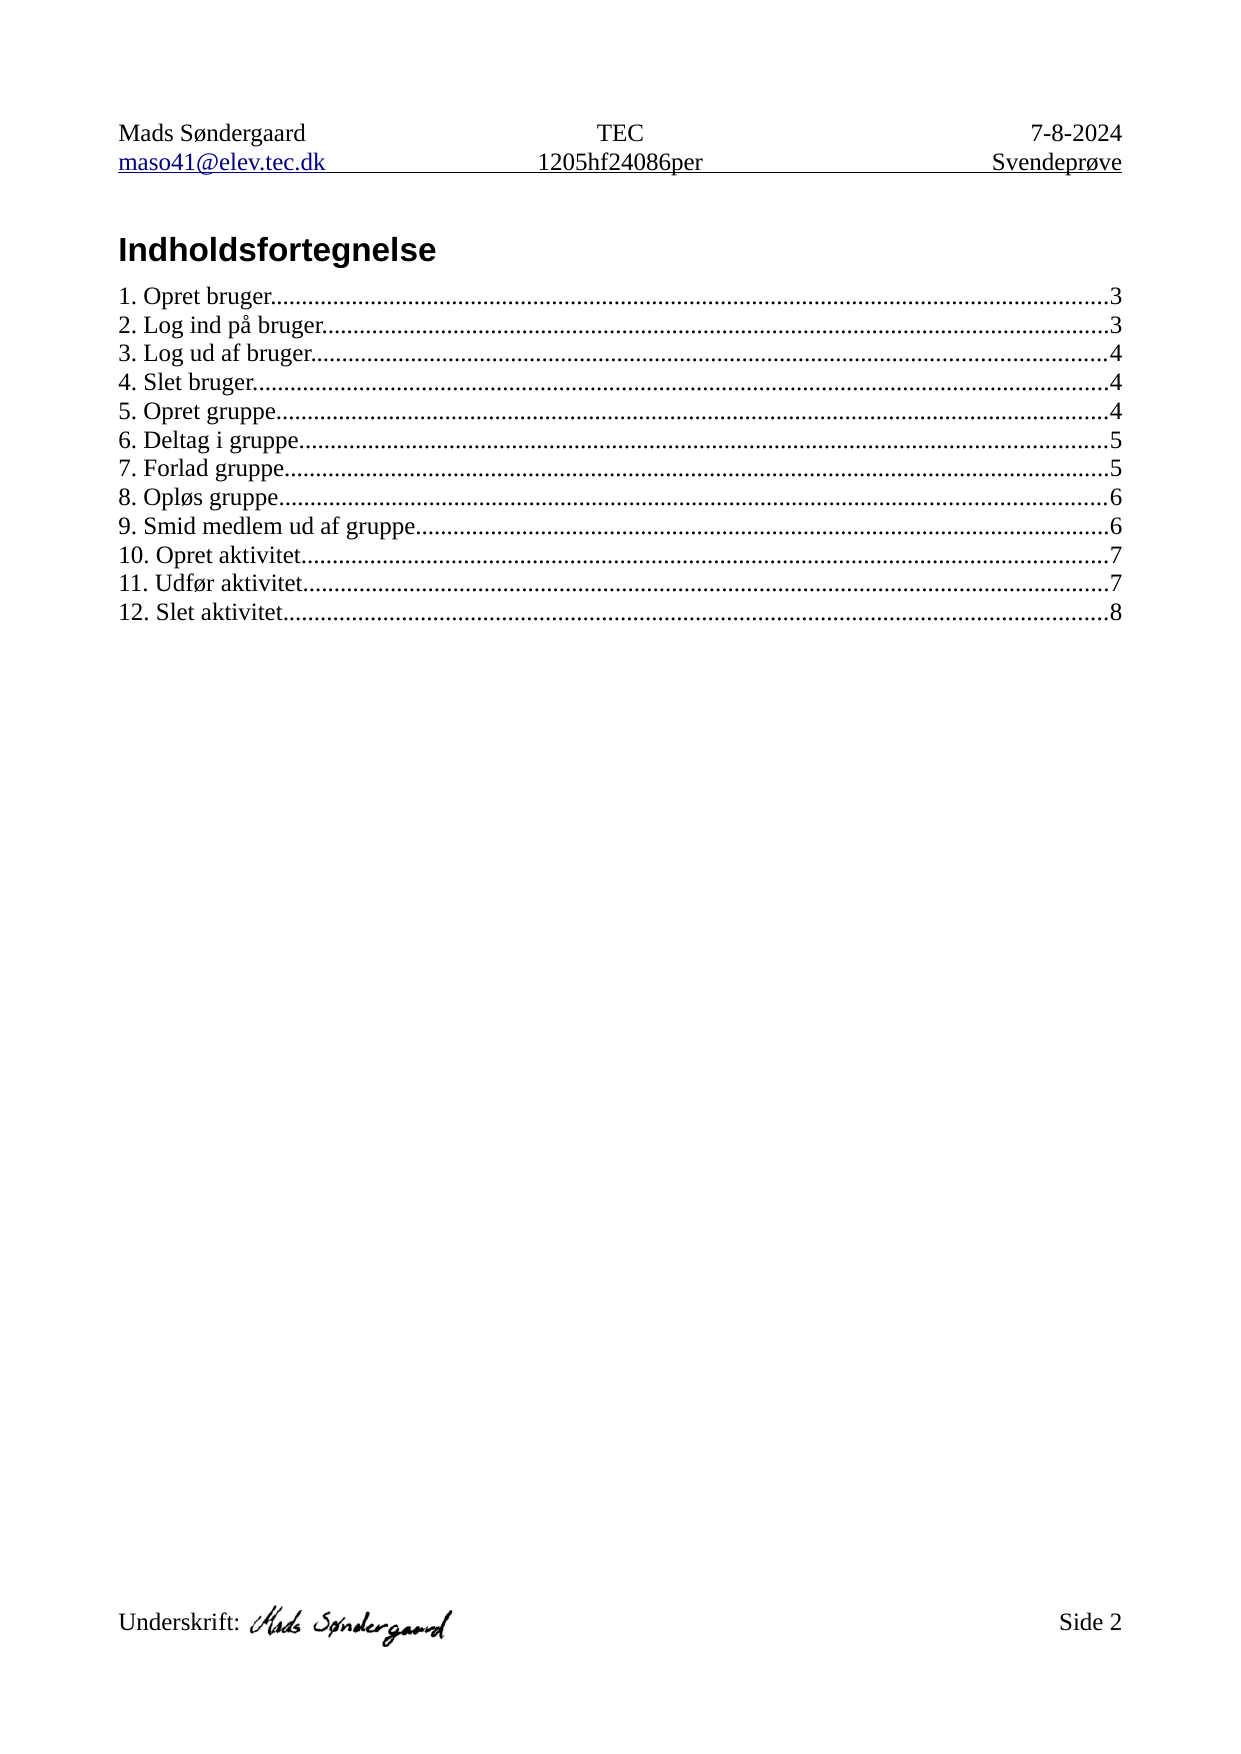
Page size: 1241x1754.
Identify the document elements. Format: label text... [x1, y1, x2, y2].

text 2. Log ind på bruger. 3 [118, 310, 1122, 338]
text 4. Slet bruger. 4 [118, 367, 1122, 396]
text 5. Opret gruppe. 4 [118, 396, 1122, 425]
subtitle Indholdsfortegnelse [118, 230, 1122, 268]
text 3. Log ud af bruger. 4 [118, 338, 1122, 367]
text 8. Opløs gruppe. 6 [118, 482, 1122, 511]
text 6. Deltag i gruppe. 5 [118, 425, 1122, 453]
text 10. Opret aktivitet. 7 [118, 540, 1122, 568]
text 7. Forlad gruppe. 5 [118, 453, 1122, 482]
text 1. Opret bruger. 3 [118, 281, 1122, 310]
text 11. Udfør aktivitet. 7 [118, 568, 1122, 597]
text 12. Slet aktivitet. 8 [118, 597, 1122, 626]
text 9. Smid medlem ud af gruppe. 6 [118, 511, 1122, 540]
picture [244, 1600, 458, 1647]
